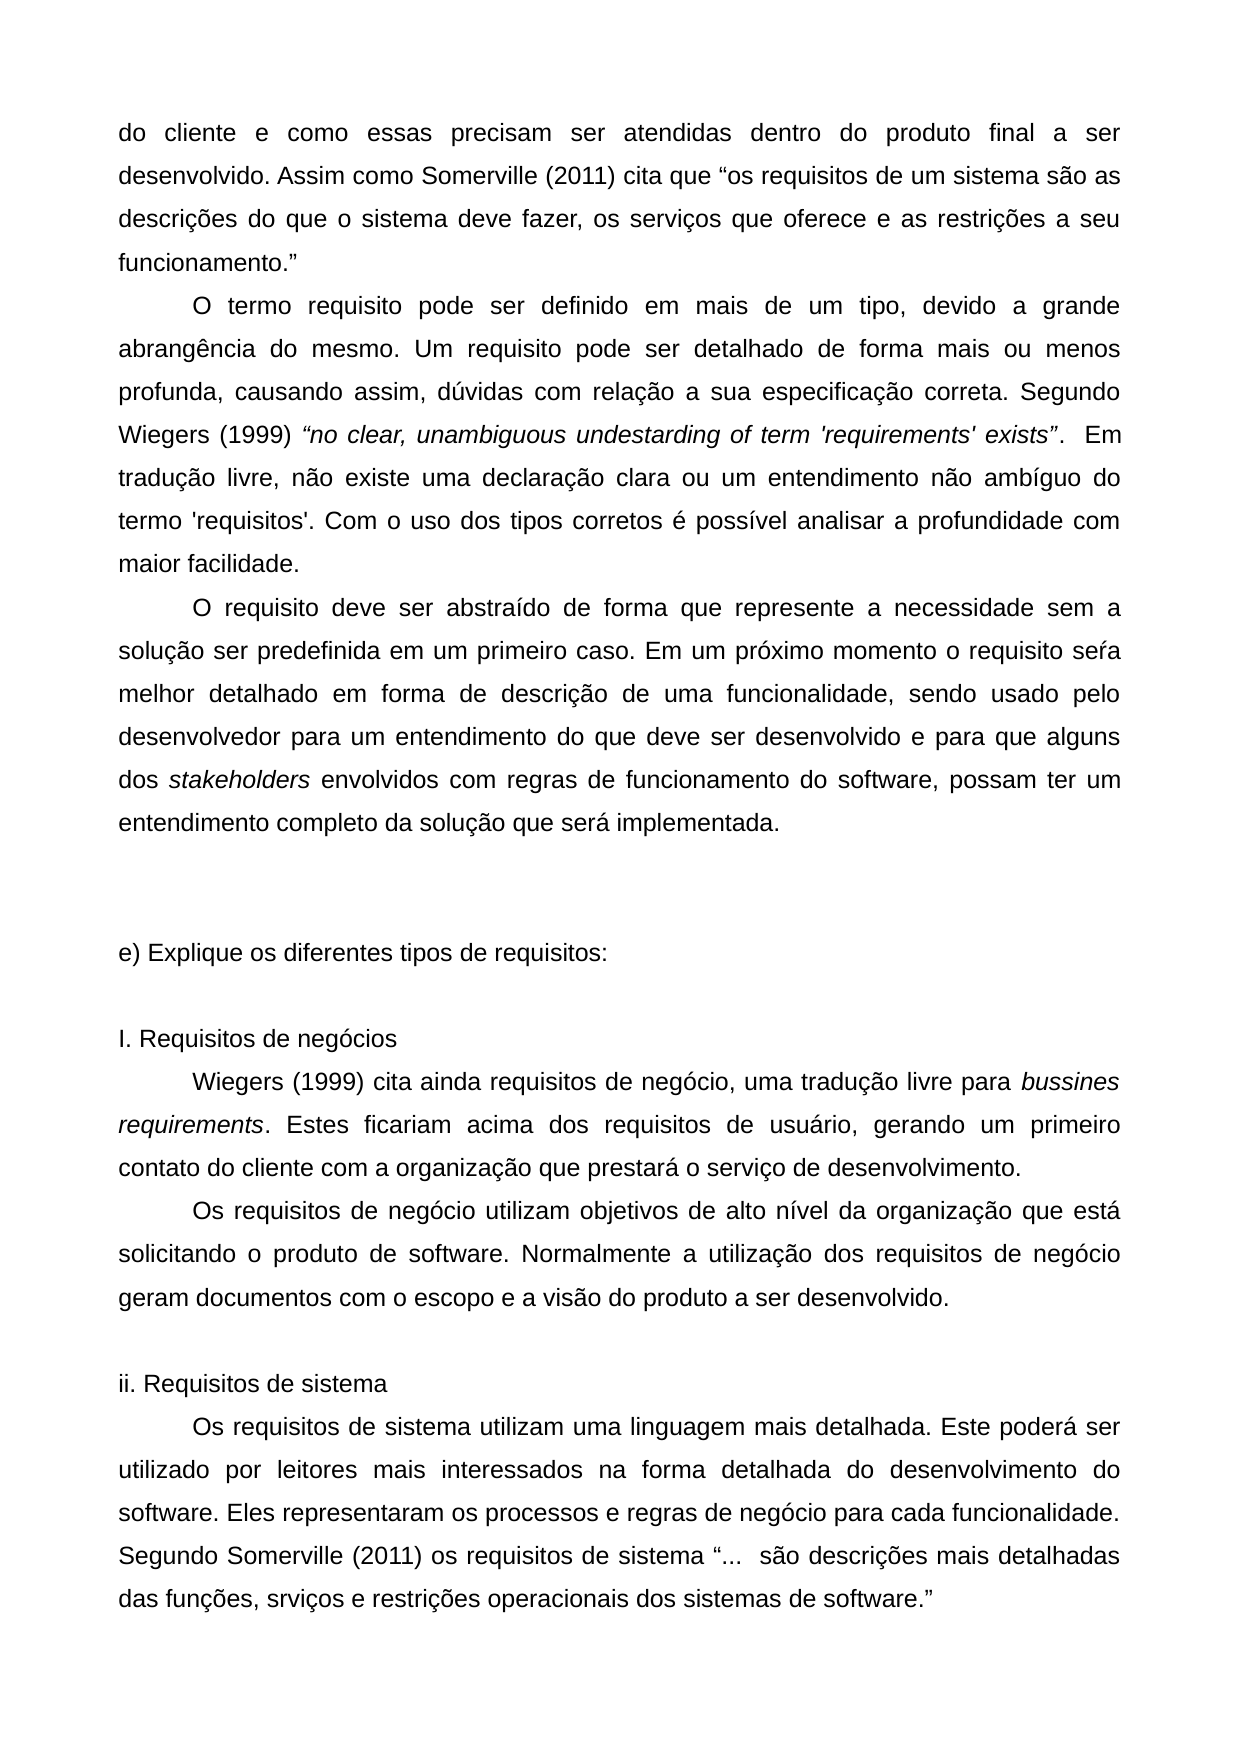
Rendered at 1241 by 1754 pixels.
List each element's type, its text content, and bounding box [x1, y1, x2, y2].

text O termo requisito pode ser definido em mais de um tipo, devido a grande abrangência do mesmo. Um requisito pode ser detalhado de forma mais ou menos profunda, causando assim, dúvidas com relação a sua especificação correta. Segundo Wiegers (1999) “no clear, unambiguous undestarding of term 'requirements' exists”. Em tradução livre, não existe uma declaração clara ou um entendimento não ambíguo do termo 'requisitos'. Com o uso dos tipos corretos é possível analisar a profundidade com maior facilidade. [118, 291, 1122, 578]
text ii. Requisitos de sistema [118, 1369, 1122, 1397]
text O requisito deve ser abstraído de forma que represente a necessidade sem a solução ser predefinida em um primeiro caso. Em um próximo momento o requisito seŕa melhor detalhado em forma de descrição de uma funcionalidade, sendo usado pelo desenvolvedor para um entendimento do que deve ser desenvolvido e para que alguns dos stakeholders envolvidos com regras de funcionamento do software, possam ter um entendimento completo da solução que será implementada. [118, 592, 1122, 837]
text I. Requisitos de negócios [118, 1024, 1122, 1052]
text e) Explique os diferentes tipos de requisitos: [118, 937, 1122, 966]
text Wiegers (1999) cita ainda requisitos de negócio, uma tradução livre para bussines requirements. Estes ficariam acima dos requisitos de usuário, gerando um primeiro contato do cliente com a organização que prestará o serviço de desenvolvimento. [118, 1067, 1122, 1182]
text Os requisitos de sistema utilizam uma linguagem mais detalhada. Este poderá ser utilizado por leitores mais interessados na forma detalhada do desenvolvimento do software. Eles representaram os processos e regras de negócio para cada funcionalidade. Segundo Somerville (2011) os requisitos de sistema “... são descrições mais detalhadas das funções, srviços e restrições operacionais dos sistemas de software.” [118, 1412, 1122, 1613]
text do cliente e como essas precisam ser atendidas dentro do produto final a ser desenvolvido. Assim como Somerville (2011) cita que “os requisitos de um sistema são as descrições do que o sistema deve fazer, os serviços que oferece e as restrições a seu funcionamento.” [118, 118, 1122, 276]
text Os requisitos de negócio utilizam objetivos de alto nível da organização que está solicitando o produto de software. Normalmente a utilização dos requisitos de negócio geram documentos com o escopo e a visão do produto a ser desenvolvido. [118, 1196, 1122, 1311]
